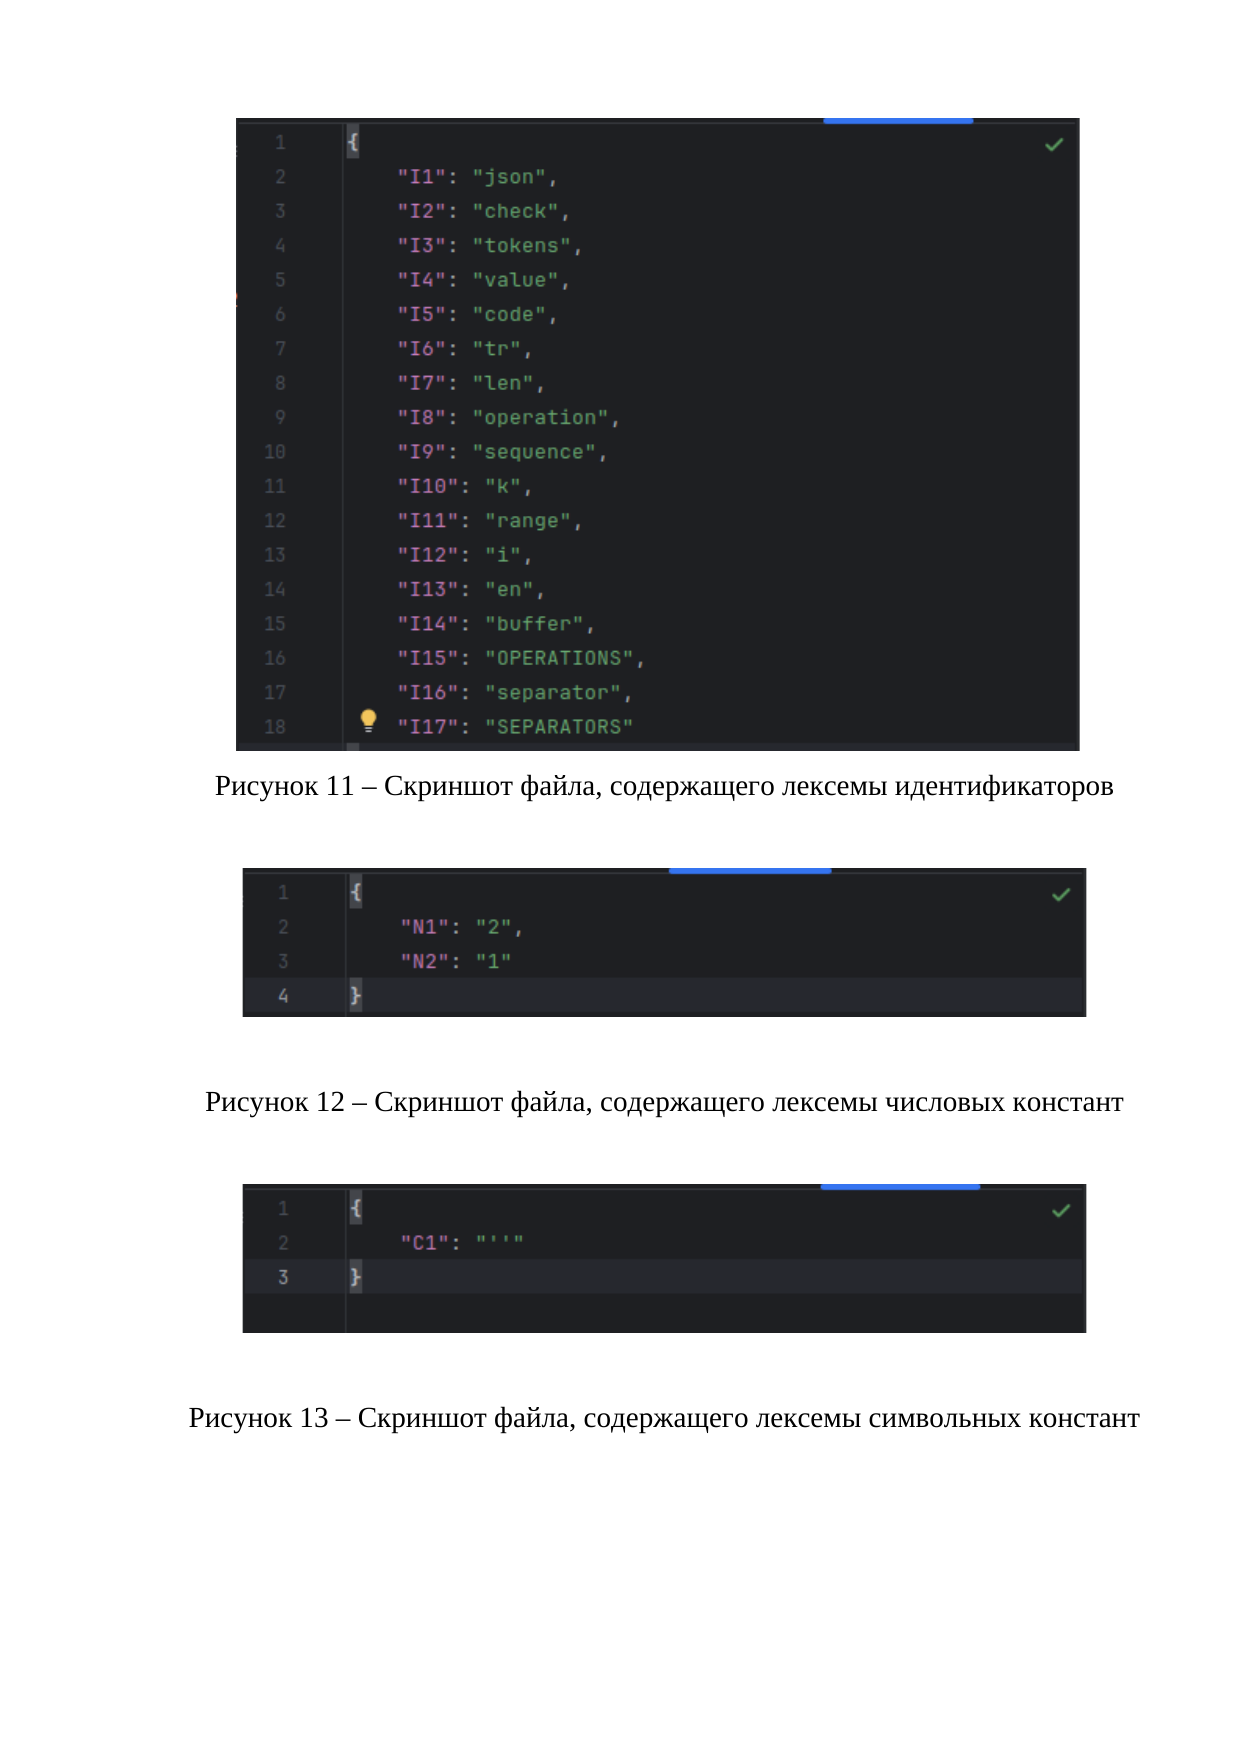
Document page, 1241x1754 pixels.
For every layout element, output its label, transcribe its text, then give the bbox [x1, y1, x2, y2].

text Рисунок 13 – Скриншот файла, содержащего лексемы символьных констант [177, 1400, 1152, 1433]
picture [236, 118, 1080, 751]
picture [242, 868, 1087, 1017]
picture [242, 1184, 1087, 1333]
text Рисунок 12 – Скриншот файла, содержащего лексемы числовых констант [177, 1084, 1152, 1117]
text Рисунок 11 – Скриншот файла, содержащего лексемы идентификаторов [177, 118, 1152, 801]
